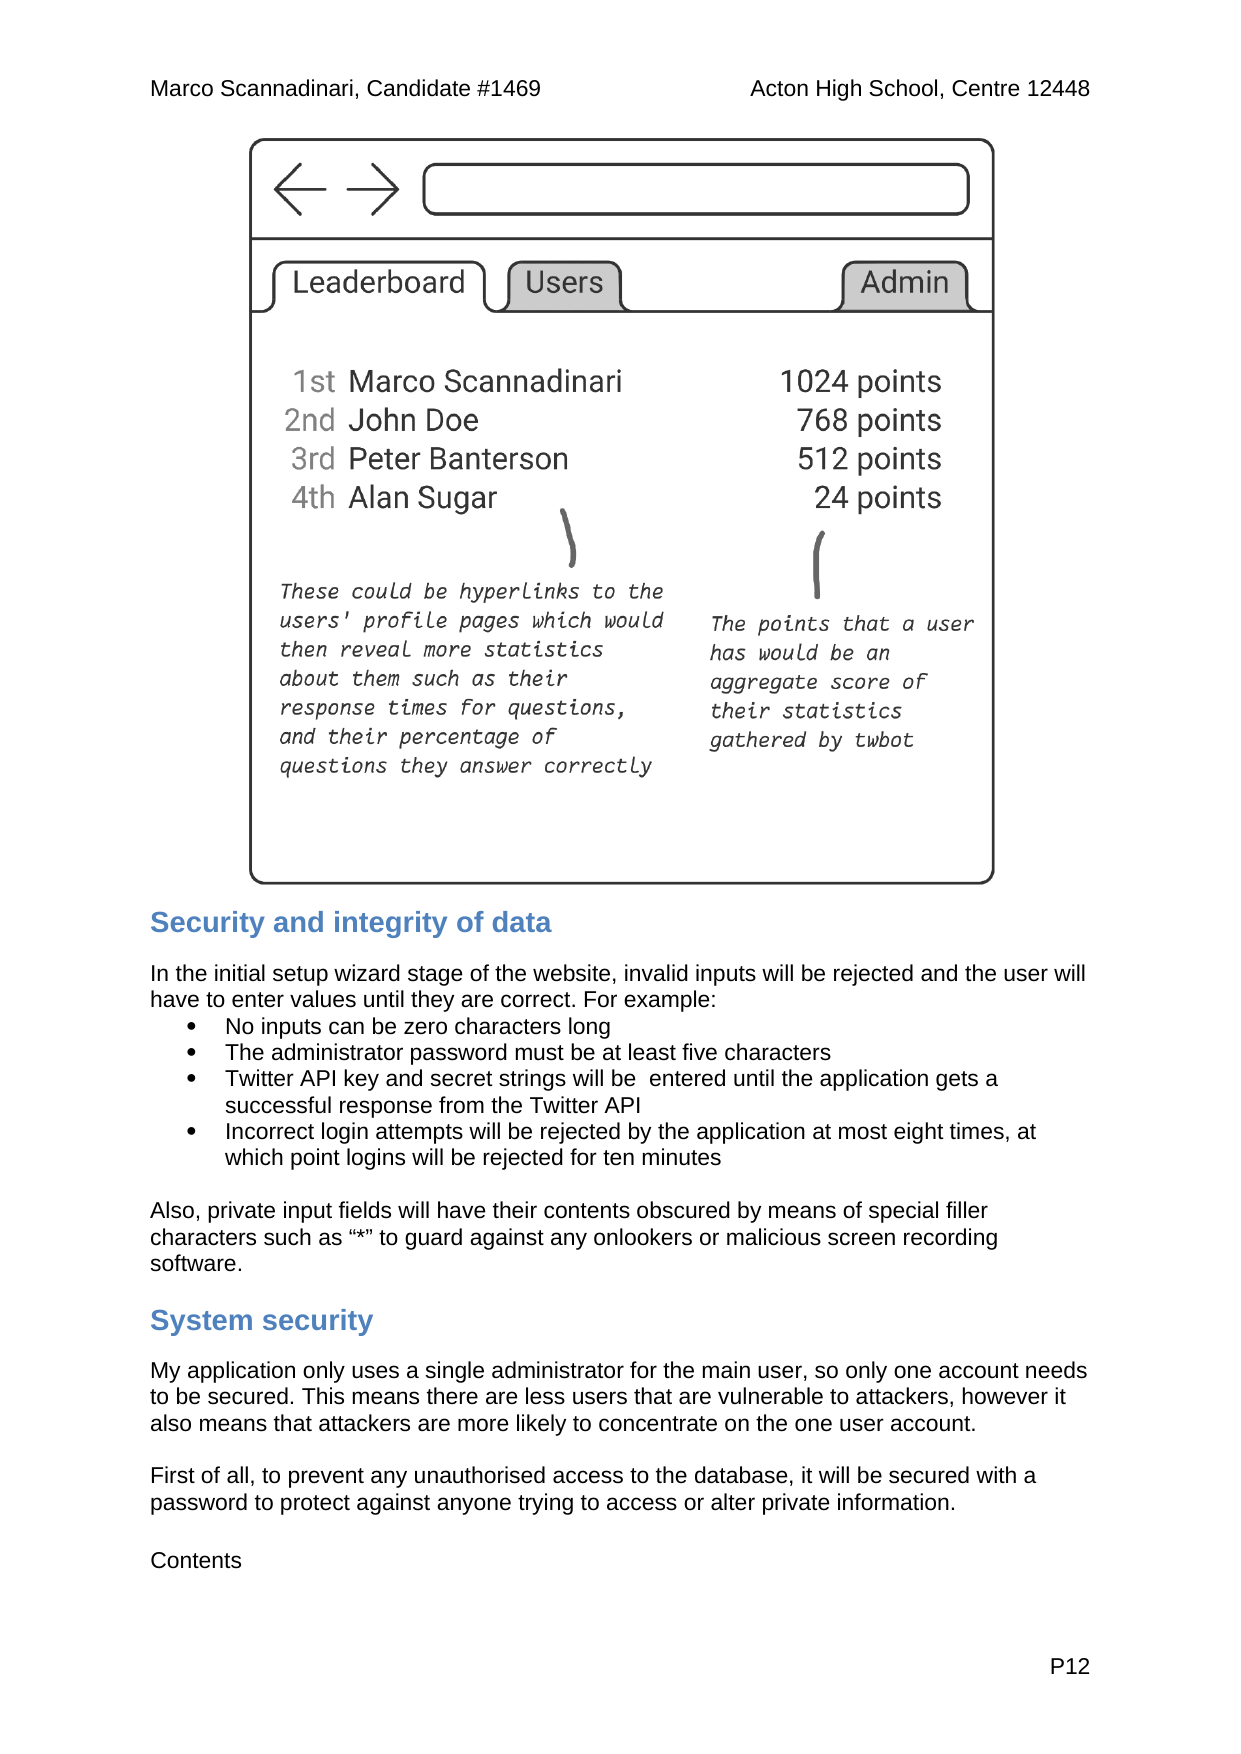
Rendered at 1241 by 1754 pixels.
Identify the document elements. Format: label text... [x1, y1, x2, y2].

text My application only uses a single administrator for the main user, so only one account needs to be secured. This means there are less users that are vulnerable to attackers, however it also means that attackers are more likely to concentrate on the one user account. [150, 1357, 1090, 1436]
list Also, private input fields will have their contents obscured by means of special filler characters such as “*” to guard against any onlookers or malicious screen recording software. [150, 1197, 1090, 1276]
subtitle Security and integrity of data [150, 101, 1090, 939]
list Twitter API key and secret strings will be entered until the application gets a successful response from the Twitter API [187, 1065, 1090, 1118]
text In the initial setup wizard stage of the website, invalid inputs will be rejected and the user will have to enter values until they are correct. For example: [150, 960, 1090, 1013]
list The administrator password must be at least five characters [187, 1039, 1090, 1065]
text First of all, to prevent any unauthorised access to the database, it will be secured with a password to protect against anyone trying to access or alter private information. [150, 1462, 1090, 1515]
subtitle System security [150, 1302, 1090, 1336]
list No inputs can be zero characters long [187, 1013, 1090, 1039]
list Incorrect login attempts will be rejected by the application at most eight times, at which point logins will be rejected for ten minutes [187, 1118, 1090, 1171]
